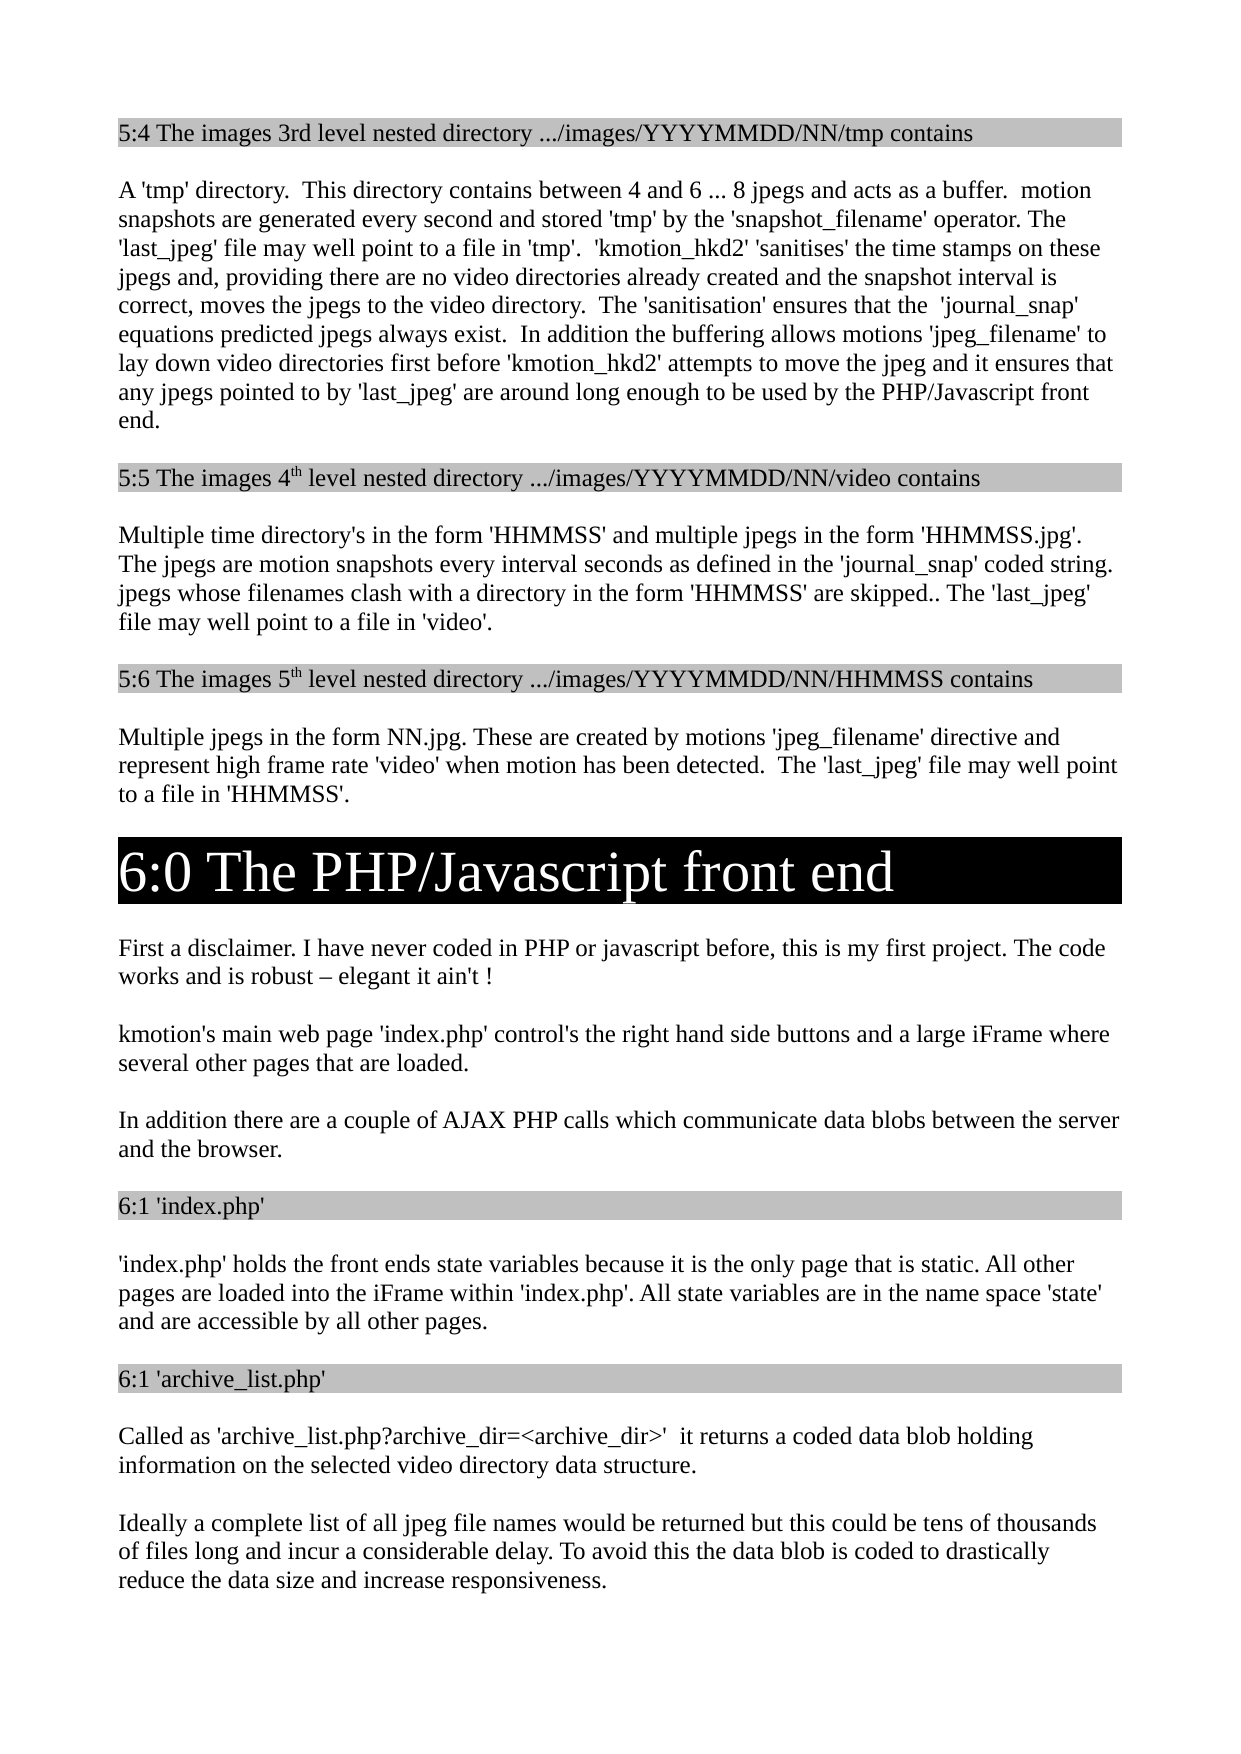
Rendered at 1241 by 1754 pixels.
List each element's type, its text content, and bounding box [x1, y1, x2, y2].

text Ideally a complete list of all jpeg file names would be returned but this could be tens of thousands of files long and incur a considerable delay. To avoid this the data blob is coded to drastically reduce the data size and increase responsiveness. [118, 1508, 1122, 1594]
text In addition there are a couple of AJAX PHP calls which communicate data blobs between the server and the browser. [118, 1105, 1122, 1163]
text Called as 'archive_list.php?archive_dir=<archive_dir>' it returns a coded data blob holding information on the selected video directory data structure. [118, 1421, 1122, 1479]
text 5:4 The images 3rd level nested directory .../images/YYYYMMDD/NN/tmp contains [118, 118, 1122, 147]
text 5:5 The images 4th level nested directory .../images/YYYYMMDD/NN/video contains [118, 463, 1122, 492]
text 6:0 The PHP/Javascript front end [118, 837, 1122, 904]
text Multiple time directory's in the form 'HHMMSS' and multiple jpegs in the form 'HHMMSS.jpg'. The jpegs are motion snapshots every interval seconds as defined in the 'journal_snap' coded string. jpegs whose filenames clash with a directory in the form 'HHMMSS' are skipped.. The 'last_jpeg' file may well point to a file in 'video'. [118, 521, 1122, 636]
text 6:1 'archive_list.php' [118, 1364, 1122, 1393]
text 'index.php' holds the front ends state variables because it is the only page that is static. All other pages are loaded into the iFrame within 'index.php'. All state variables are in the name space 'state' and are accessible by all other pages. [118, 1249, 1122, 1335]
text 5:6 The images 5th level nested directory .../images/YYYYMMDD/NN/HHMMSS contains [118, 664, 1122, 693]
text kmotion's main web page 'index.php' control's the right hand side buttons and a large iFrame where several other pages that are loaded. [118, 1019, 1122, 1076]
text Multiple jpegs in the form NN.jpg. These are created by motions 'jpeg_filename' directive and represent high frame rate 'video' when motion has been detected. The 'last_jpeg' file may well point to a file in 'HHMMSS'. [118, 722, 1122, 808]
text First a disclaimer. I have never coded in PHP or javascript before, this is my first project. The code works and is robust – elegant it ain't ! [118, 933, 1122, 990]
text 6:1 'index.php' [118, 1191, 1122, 1220]
text A 'tmp' directory. This directory contains between 4 and 6 ... 8 jpegs and acts as a buffer. motion snapshots are generated every second and stored 'tmp' by the 'snapshot_filename' operator. The 'last_jpeg' file may well point to a file in 'tmp'. 'kmotion_hkd2' 'sanitises' the time stamps on these jpegs and, providing there are no video directories already created and the snapshot interval is correct, moves the jpegs to the video directory. The 'sanitisation' ensures that the 'journal_snap' equations predicted jpegs always exist. In addition the buffering allows motions 'jpeg_filename' to lay down video directories first before 'kmotion_hkd2' attempts to move the jpeg and it ensures that any jpegs pointed to by 'last_jpeg' are around long enough to be used by the PHP/Javascript front end. [118, 176, 1122, 434]
